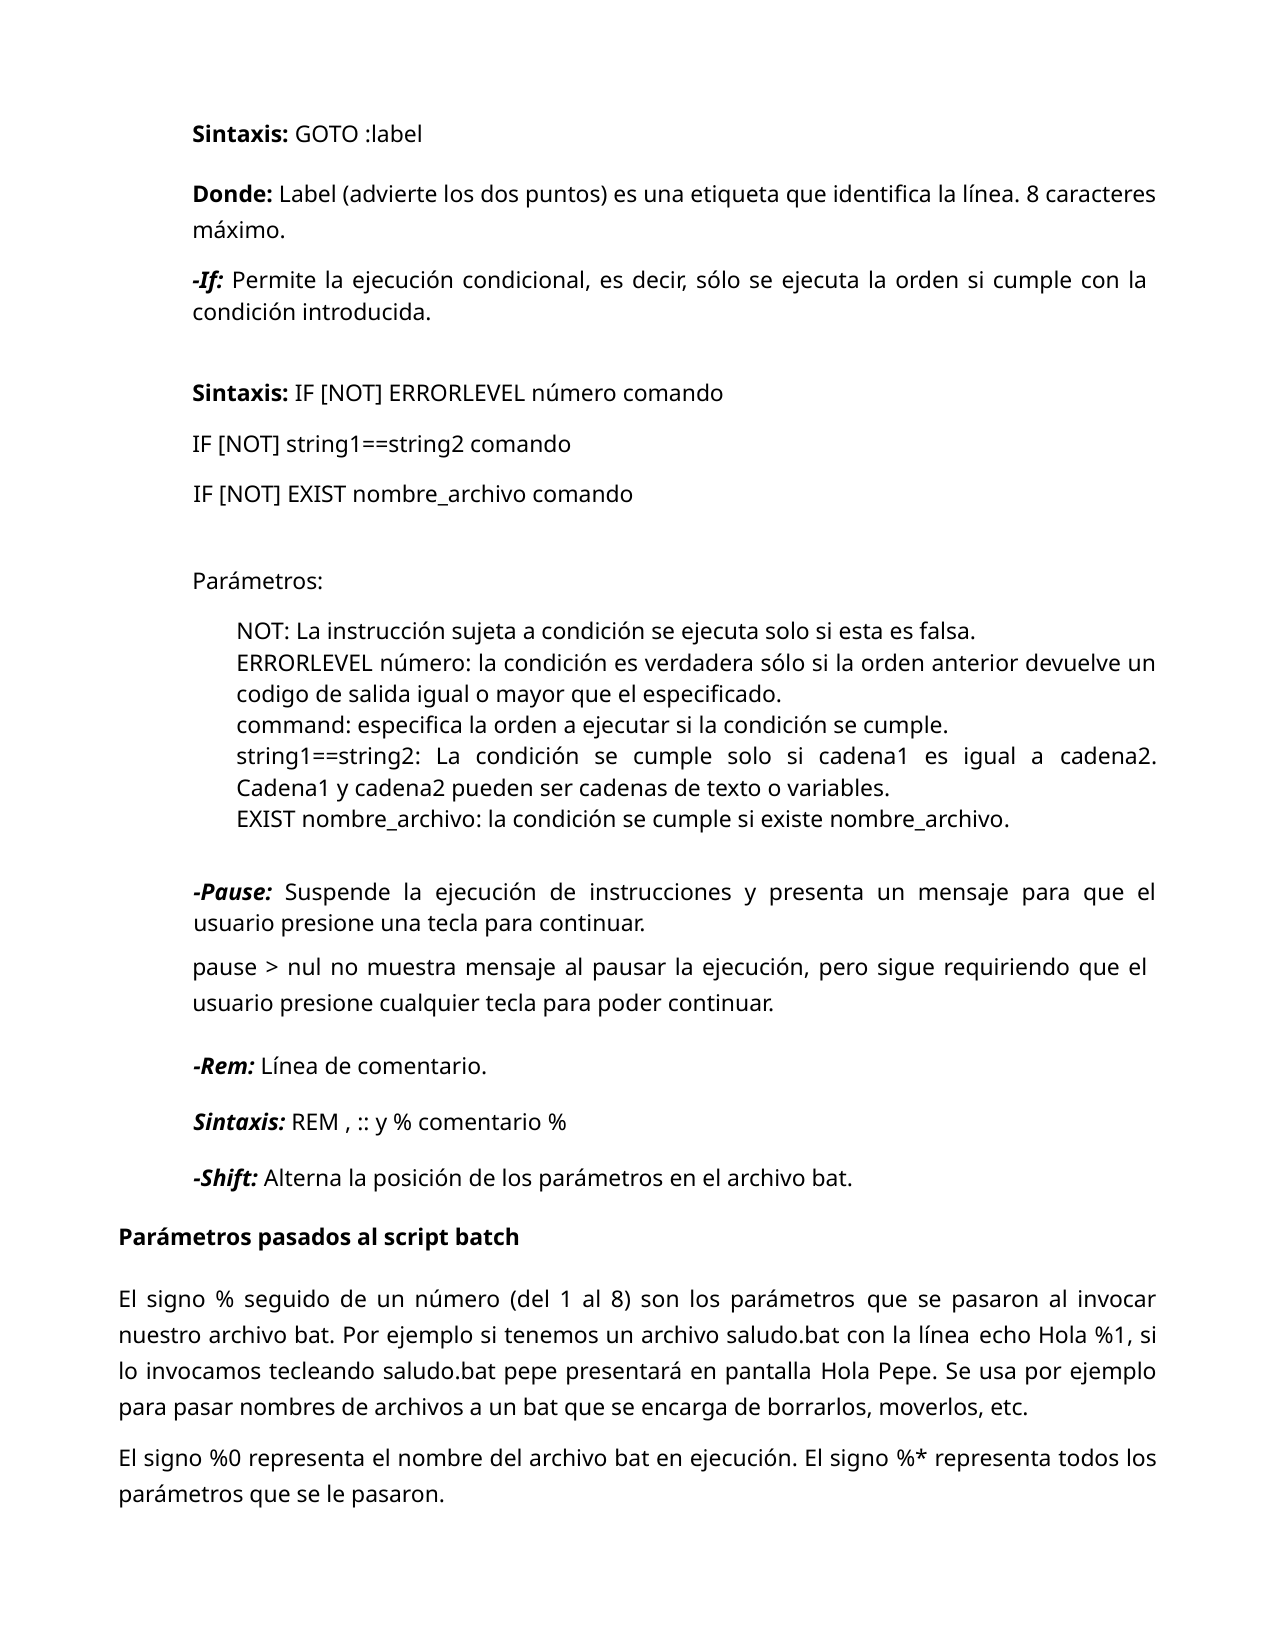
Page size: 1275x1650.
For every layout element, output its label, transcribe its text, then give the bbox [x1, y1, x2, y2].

list command: especifica la orden a ejecutar si la condición se cumple. [236, 709, 1157, 740]
subtitle -Shift: Alterna la posición de los parámetros en el archivo bat. [193, 1162, 1157, 1194]
text El signo %0 representa el nombre del archivo bat en ejecución. El signo %* representa todos los parámetros que se le pasaron. [118, 1442, 1157, 1509]
subtitle -Rem: Línea de comentario. [193, 1050, 1157, 1081]
text pause > nul no muestra mensaje al pausar la ejecución, pero sigue requiriendo que el usuario presione cualquier tecla para poder continuar. [118, 951, 1157, 1018]
text Sintaxis: GOTO :label [118, 118, 1157, 149]
list ERRORLEVEL número: la condición es verdadera sólo si la orden anterior devuelve un codigo de salida igual o mayor que el especificado. [236, 646, 1157, 709]
subtitle Sintaxis: REM , :: y % comentario % [193, 1106, 1157, 1137]
list NOT: La instrucción sujeta a condición se ejecuta solo si esta es falsa. [236, 615, 1157, 646]
subtitle Parámetros pasados al script batch [118, 1221, 1157, 1252]
text Donde: Label (advierte los dos puntos) es una etiqueta que identifica la línea. 8 caracteres máximo. [118, 178, 1157, 245]
text IF [NOT] string1==string2 comando [118, 428, 1157, 459]
subtitle -Pause: Suspende la ejecución de instrucciones y presenta un mensaje para que el usuario presione una tecla para continuar. [193, 876, 1157, 938]
text El signo % seguido de un número (del 1 al 8) son los parámetros que se pasaron al invocar nuestro archivo bat. Por ejemplo si tenemos un archivo saludo.bat con la línea echo Hola %1, si lo invocamos tecleando saludo.bat pepe presentará en pantalla Hola Pepe. Se usa por ejemplo para pasar nombres de archivos a un bat que se encarga de borrarlos, moverlos, etc. [118, 1283, 1157, 1422]
text Parámetros: [118, 565, 1157, 596]
text -If: Permite la ejecución condicional, es decir, sólo se ejecuta la orden si cumple con la condición introducida. [118, 264, 1157, 327]
text Sintaxis: IF [NOT] ERRORLEVEL número comando [118, 377, 1157, 408]
list EXIST nombre_archivo: la condición se cumple si existe nombre_archivo. [236, 803, 1157, 834]
list IF [NOT] EXIST nombre_archivo comando [118, 478, 1157, 509]
list string1==string2: La condición se cumple solo si cadena1 es igual a cadena2. Cadena1 y cadena2 pueden ser cadenas de texto o variables. [236, 740, 1157, 803]
